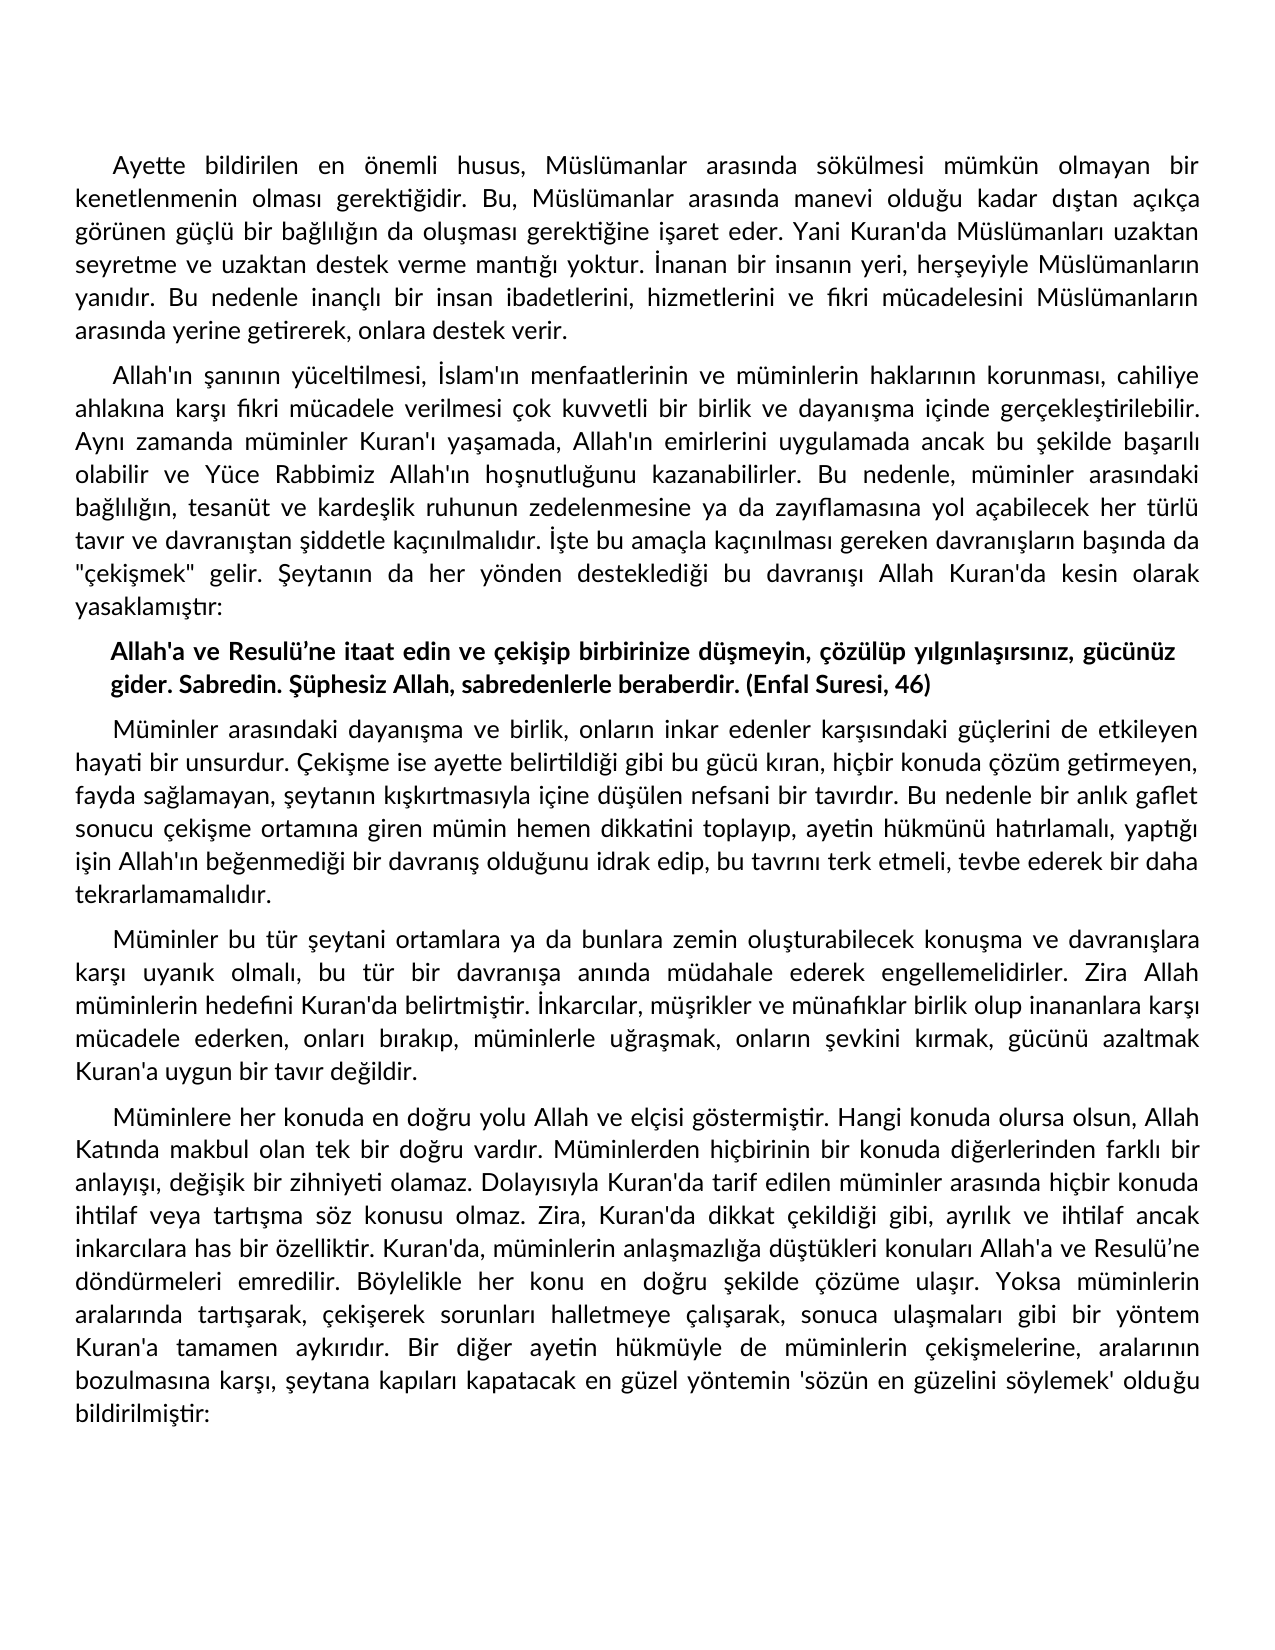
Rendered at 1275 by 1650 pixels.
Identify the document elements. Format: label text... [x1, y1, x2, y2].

text Allah'a ve Resulü’ne itaat edin ve çekişip birbirinize düşmeyin, çözülüp yılgınlaşırsınız, gücünüz gider. Sabredin. Şüphesiz Allah, sabredenlerle beraberdir. (Enfal Suresi, 46) [110, 636, 1178, 699]
text Ayette bildirilen en önemli husus, Müslümanlar arasında sökülmesi mümkün olmayan bir kenetlenmenin olması gerektiğidir. Bu, Müslümanlar arasında manevi olduğu kadar dıştan açıkça görünen güçlü bir bağlılığın da oluşması gerektiğine işaret eder. Yani Kuran'da Müslümanları uzaktan seyretme ve uzaktan destek verme mantığı yoktur. İnanan bir insanın yeri, herşeyiyle Müslümanların yanıdır. Bu nedenle inançlı bir insan ibadetlerini, hizmetlerini ve fikri mücadelesini Müslümanların arasında yerine getirerek, onlara destek verir. [75, 150, 1200, 344]
text Müminler bu tür şeytani ortamlara ya da bunlara zemin oluşturabilecek konuşma ve davranışlara karşı uyanık olmalı, bu tür bir davranışa anında müdahale ederek engellemelidirler. Zira Allah müminlerin hedefini Kuran'da belirtmiştir. İnkarcılar, müşrikler ve münafıklar birlik olup inananlara karşı mücadele ederken, onları bırakıp, müminlerle uğraşmak, onların şevkini kırmak, gücünü azaltmak Kuran'a uygun bir tavır değildir. [75, 924, 1200, 1086]
text Müminler arasındaki dayanışma ve birlik, onların inkar edenler karşısındaki güçlerini de etkileyen hayati bir unsurdur. Çekişme ise ayette belirtildiği gibi bu gücü kıran, hiçbir konuda çözüm getirmeyen, fayda sağlamayan, şeytanın kışkırtmasıyla içine düşülen nefsani bir tavırdır. Bu nedenle bir anlık gaflet sonucu çekişme ortamına giren mümin hemen dikkatini toplayıp, ayetin hükmünü hatırlamalı, yaptığı işin Allah'ın beğenmediği bir davranış olduğunu idrak edip, bu tavrını terk etmeli, tevbe ederek bir daha tekrarlamamalıdır. [75, 714, 1200, 909]
text Allah'ın şanının yüceltilmesi, İslam'ın menfaatlerinin ve müminlerin haklarının korunması, cahiliye ahlakına karşı fikri mücadele verilmesi çok kuvvetli bir birlik ve dayanışma içinde gerçekleştirilebilir. Aynı zamanda müminler Kuran'ı yaşamada, Allah'ın emirlerini uygulamada ancak bu şekilde başarılı olabilir ve Yüce Rabbimiz Allah'ın hoşnutluğunu kazanabilirler. Bu nedenle, müminler arasındaki bağlılığın, tesanüt ve kardeşlik ruhunun zedelenmesine ya da zayıflamasına yol açabilecek her türlü tavır ve davranıştan şiddetle kaçınılmalıdır. İşte bu amaçla kaçınılması gereken davranışların başında da "çekişmek" gelir. Şeytanın da her yönden desteklediği bu davranışı Allah Kuran'da kesin olarak yasaklamıştır: [75, 360, 1200, 620]
text Müminlere her konuda en doğru yolu Allah ve elçisi göstermiştir. Hangi konuda olursa olsun, Allah Katında makbul olan tek bir doğru vardır. Müminlerden hiçbirinin bir konuda diğerlerinden farklı bir anlayışı, değişik bir zihniyeti olamaz. Dolayısıyla Kuran'da tarif edilen müminler arasında hiçbir konuda ihtilaf veya tartışma söz konusu olmaz. Zira, Kuran'da dikkat çekildiği gibi, ayrılık ve ihtilaf ancak inkarcılara has bir özelliktir. Kuran'da, müminlerin anlaşmazlığa düştükleri konuları Allah'a ve Resulü’ne döndürmeleri emredilir. Böylelikle her konu en doğru şekilde çözüme ulaşır. Yoksa müminlerin aralarında tartışarak, çekişerek sorunları halletmeye çalışarak, sonuca ulaşmaları gibi bir yöntem Kuran'a tamamen aykırıdır. Bir diğer ayetin hükmüyle de müminlerin çekişmelerine, aralarının bozulmasına karşı, şeytana kapıları kapatacak en güzel yöntemin 'sözün en güzelini söylemek' olduğu bildirilmiştir: [75, 1101, 1200, 1427]
